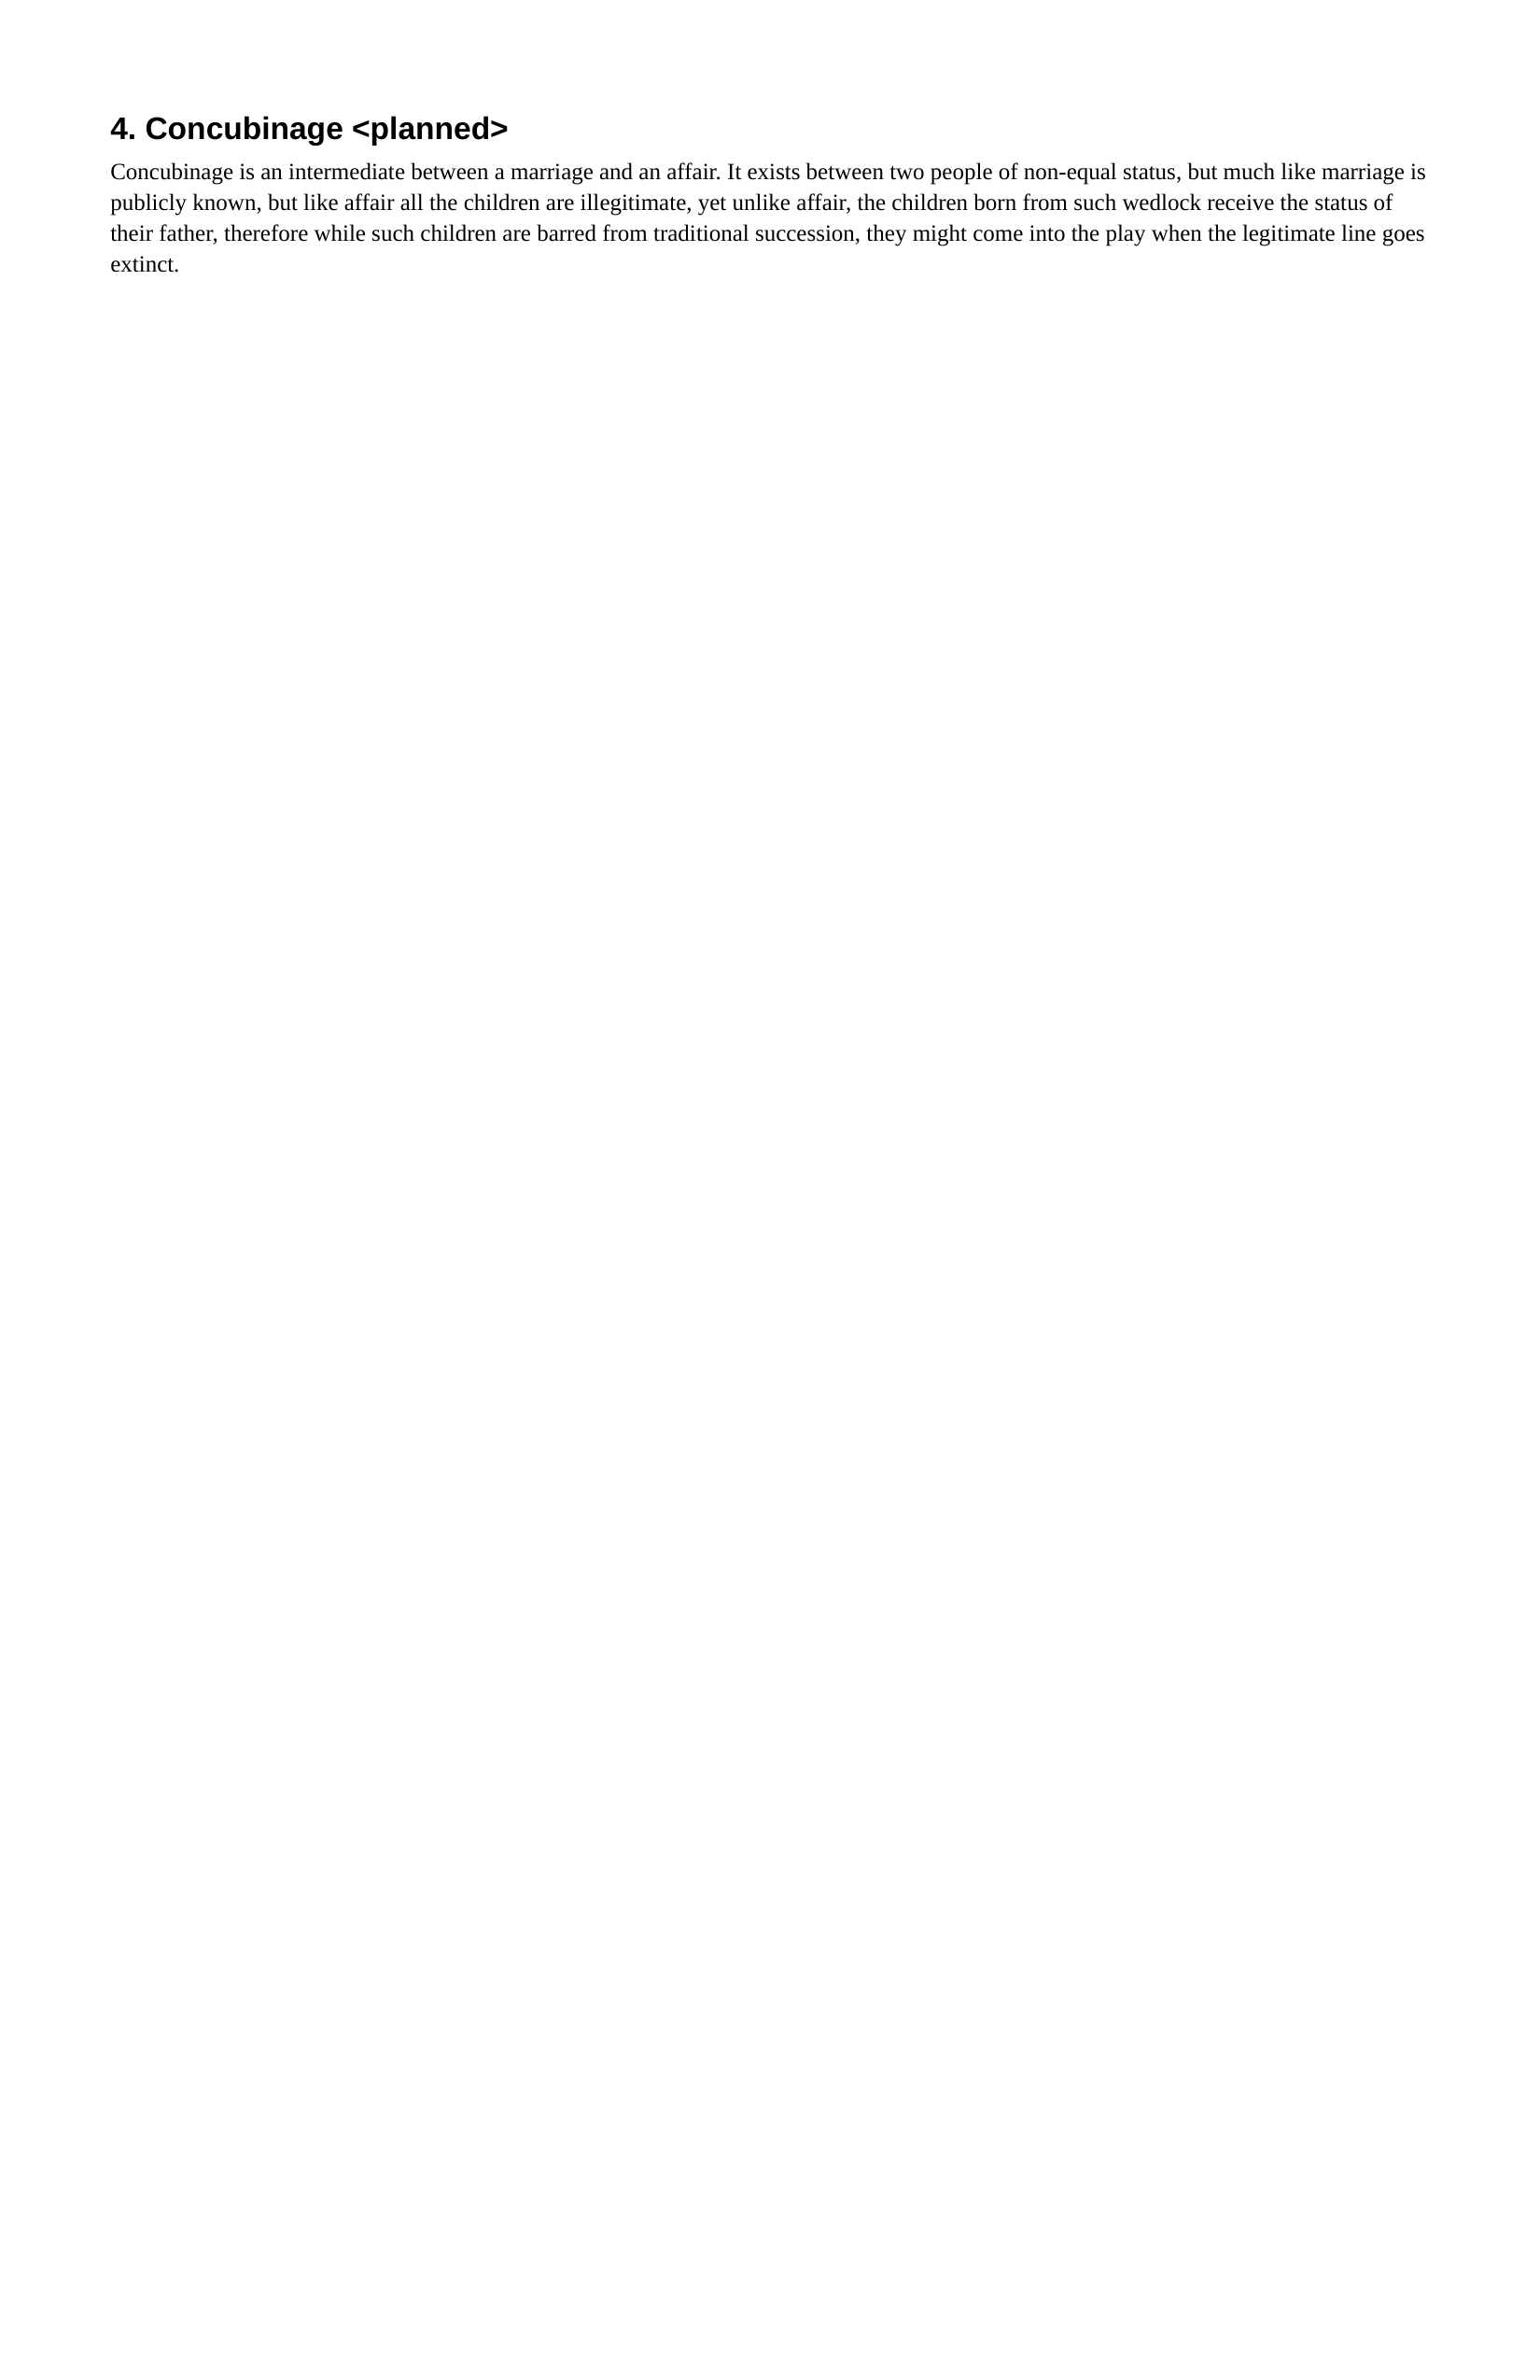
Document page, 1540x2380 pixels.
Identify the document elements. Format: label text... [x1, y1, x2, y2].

subtitle 4. Concubinage <planned> [110, 110, 1430, 147]
text Concubinage is an intermediate between a marriage and an affair. It exists between two people of non-equal status, but much like marriage is publicly known, but like affair all the children are illegitimate, yet unlike affair, the children born from such wedlock receive the status of their father, therefore while such children are barred from traditional succession, they might come into the play when the legitimate line goes extinct. [110, 158, 1430, 277]
